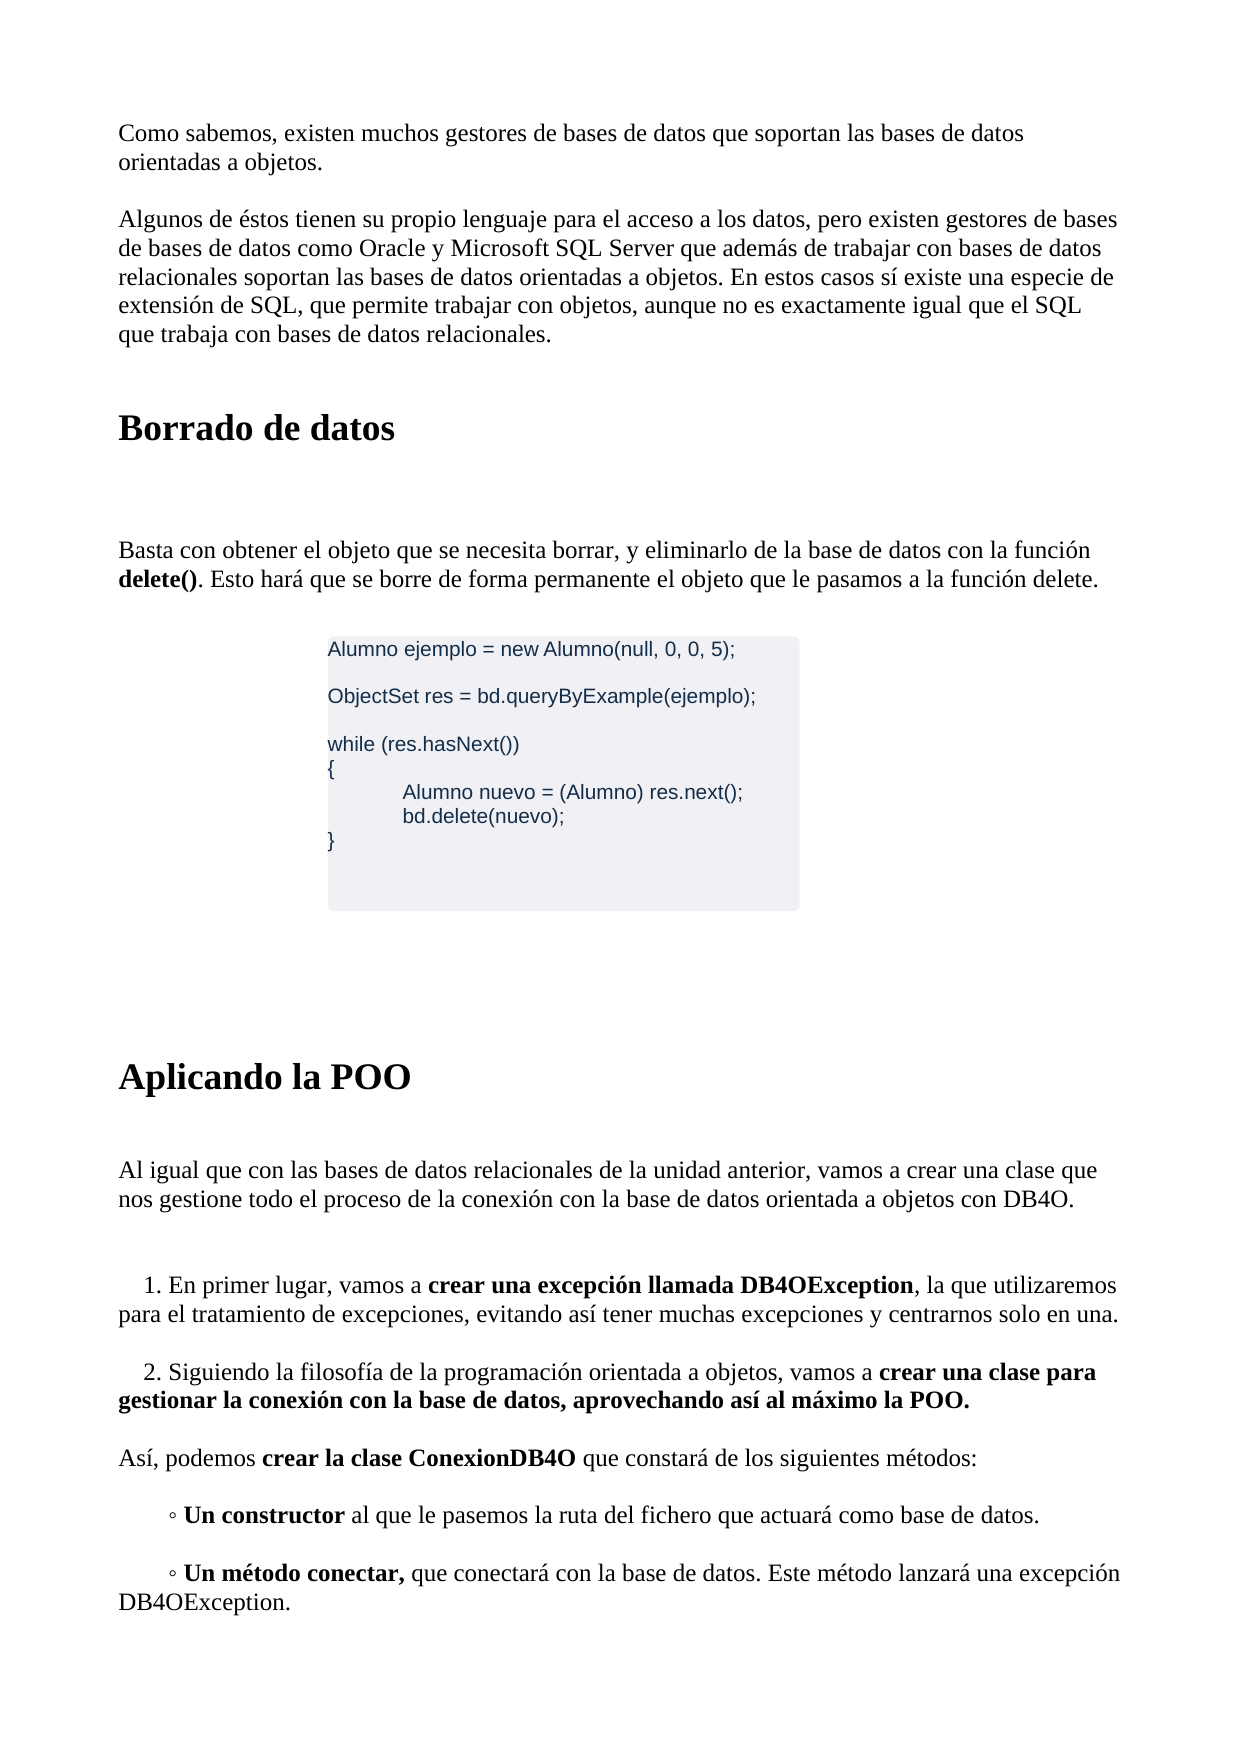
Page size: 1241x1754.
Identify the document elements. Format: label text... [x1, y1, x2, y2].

text Al igual que con las bases de datos relacionales de la unidad anterior, vamos a crear una clase que nos gestione todo el proceso de la conexión con la base de datos orientada a objetos con DB4O. [118, 1155, 1122, 1213]
text Borrado de datos [118, 406, 1122, 449]
text Algunos de éstos tienen su propio lenguaje para el acceso a los datos, pero existen gestores de bases de bases de datos como Oracle y Microsoft SQL Server que además de trabajar con bases de datos relacionales soportan las bases de datos orientadas a objetos. En estos casos sí existe una especie de extensión de SQL, que permite trabajar con objetos, aunque no es exactamente igual que el SQL que trabaja con bases de datos relacionales. [118, 204, 1122, 348]
text ◦ Un método conectar, que conectará con la base de datos. Este método lanzará una excepción [118, 1558, 1122, 1587]
text Como sabemos, existen muchos gestores de bases de datos que soportan las bases de datos orientadas a objetos. [118, 118, 1122, 176]
text Aplicando la POO [118, 1055, 1122, 1098]
text ◦ Un constructor al que le pasemos la ruta del fichero que actuará como base de datos. [118, 1500, 1122, 1529]
text Así, podemos crear la clase ConexionDB4O que constará de los siguientes métodos: [118, 1443, 1122, 1472]
text 2. Siguiendo la filosofía de la programación orientada a objetos, vamos a crear una clase para gestionar la conexión con la base de datos, aprovechando así al máximo la POO. [118, 1357, 1122, 1414]
text 1. En primer lugar, vamos a crear una excepción llamada DB4OException, la que utilizaremos para el tratamiento de excepciones, evitando así tener muchas excepciones y centrarnos solo en una. [118, 1270, 1122, 1328]
text Basta con obtener el objeto que se necesita borrar, y eliminarlo de la base de datos con la función delete(). Esto hará que se borre de forma permanente el objeto que le pasamos a la función delete. [118, 535, 1122, 592]
text DB4OException. [118, 1587, 1122, 1615]
